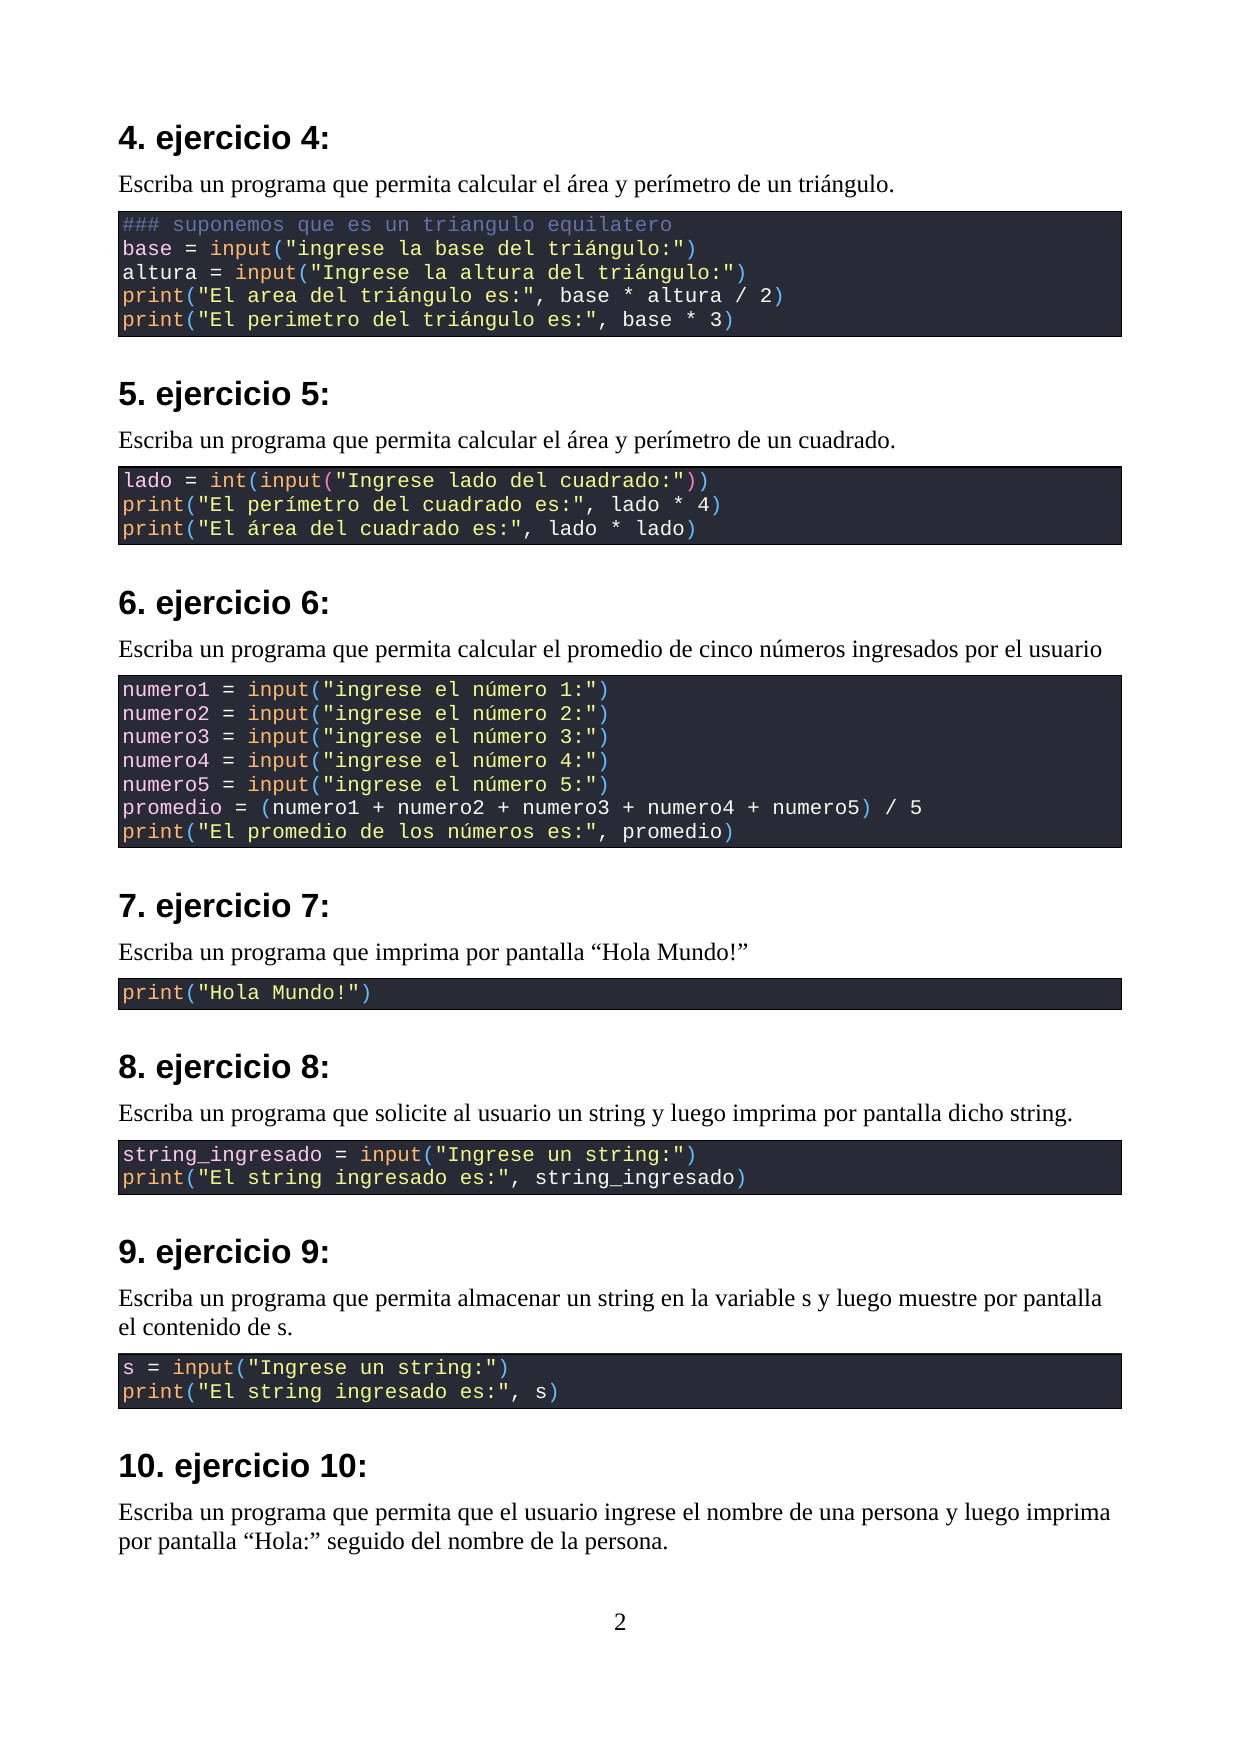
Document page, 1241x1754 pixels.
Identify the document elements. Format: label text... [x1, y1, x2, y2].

text print("El perimetro del triángulo es:", base * 3) [119, 305, 1121, 336]
subtitle ejercicio 8: [118, 1047, 1122, 1086]
text print("El perímetro del cuadrado es:", lado * 4) [119, 490, 1121, 514]
subtitle ejercicio 10: [118, 1446, 1122, 1485]
text print("El promedio de los números es:", promedio) [119, 817, 1121, 847]
text altura = input("Ingrese la altura del triángulo:") [119, 258, 1121, 281]
text print("El string ingresado es:", string_ingresado) [119, 1163, 1121, 1194]
text Escriba un programa que permita calcular el promedio de cinco números ingresados por el usuario [118, 634, 1122, 663]
subtitle ejercicio 6: [118, 583, 1122, 621]
text numero4 = input("ingrese el número 4:") [119, 746, 1121, 770]
text string_ingresado = input("Ingrese un string:") [119, 1141, 1121, 1163]
text Escriba un programa que permita que el usuario ingrese el nombre de una persona y luego imprima por pantalla “Hola:” seguido del nombre de la persona. [118, 1497, 1122, 1555]
text Escriba un programa que permita calcular el área y perímetro de un cuadrado. [118, 425, 1122, 454]
text Escriba un programa que imprima por pantalla “Hola Mundo!” [118, 937, 1122, 966]
text base = input("ingrese la base del triángulo:") [119, 234, 1121, 258]
subtitle ejercicio 5: [118, 374, 1122, 413]
subtitle ejercicio 9: [118, 1232, 1122, 1271]
text numero3 = input("ingrese el número 3:") [119, 722, 1121, 746]
text print("El area del triángulo es:", base * altura / 2) [119, 281, 1121, 305]
text lado = int(input("Ingrese lado del cuadrado:")) [119, 468, 1121, 490]
text Escriba un programa que permita almacenar un string en la variable s y luego muestre por pantalla el contenido de s. [118, 1283, 1122, 1341]
text print("El área del cuadrado es:", lado * lado) [119, 514, 1121, 544]
text Escriba un programa que permita calcular el área y perímetro de un triángulo. [118, 169, 1122, 198]
text Escriba un programa que solicite al usuario un string y luego imprima por pantalla dicho string. [118, 1098, 1122, 1127]
text numero5 = input("ingrese el número 5:") [119, 770, 1121, 793]
subtitle ejercicio 7: [118, 886, 1122, 924]
text numero1 = input("ingrese el número 1:") [119, 676, 1121, 699]
text ### suponemos que es un triangulo equilatero [119, 212, 1121, 234]
text print("Hola Mundo!") [119, 979, 1121, 1009]
text s = input("Ingrese un string:") [119, 1355, 1121, 1377]
subtitle ejercicio 4: [118, 118, 1122, 157]
text numero2 = input("ingrese el número 2:") [119, 699, 1121, 722]
text print("El string ingresado es:", s) [119, 1377, 1121, 1408]
text promedio = (numero1 + numero2 + numero3 + numero4 + numero5) / 5 [119, 793, 1121, 817]
